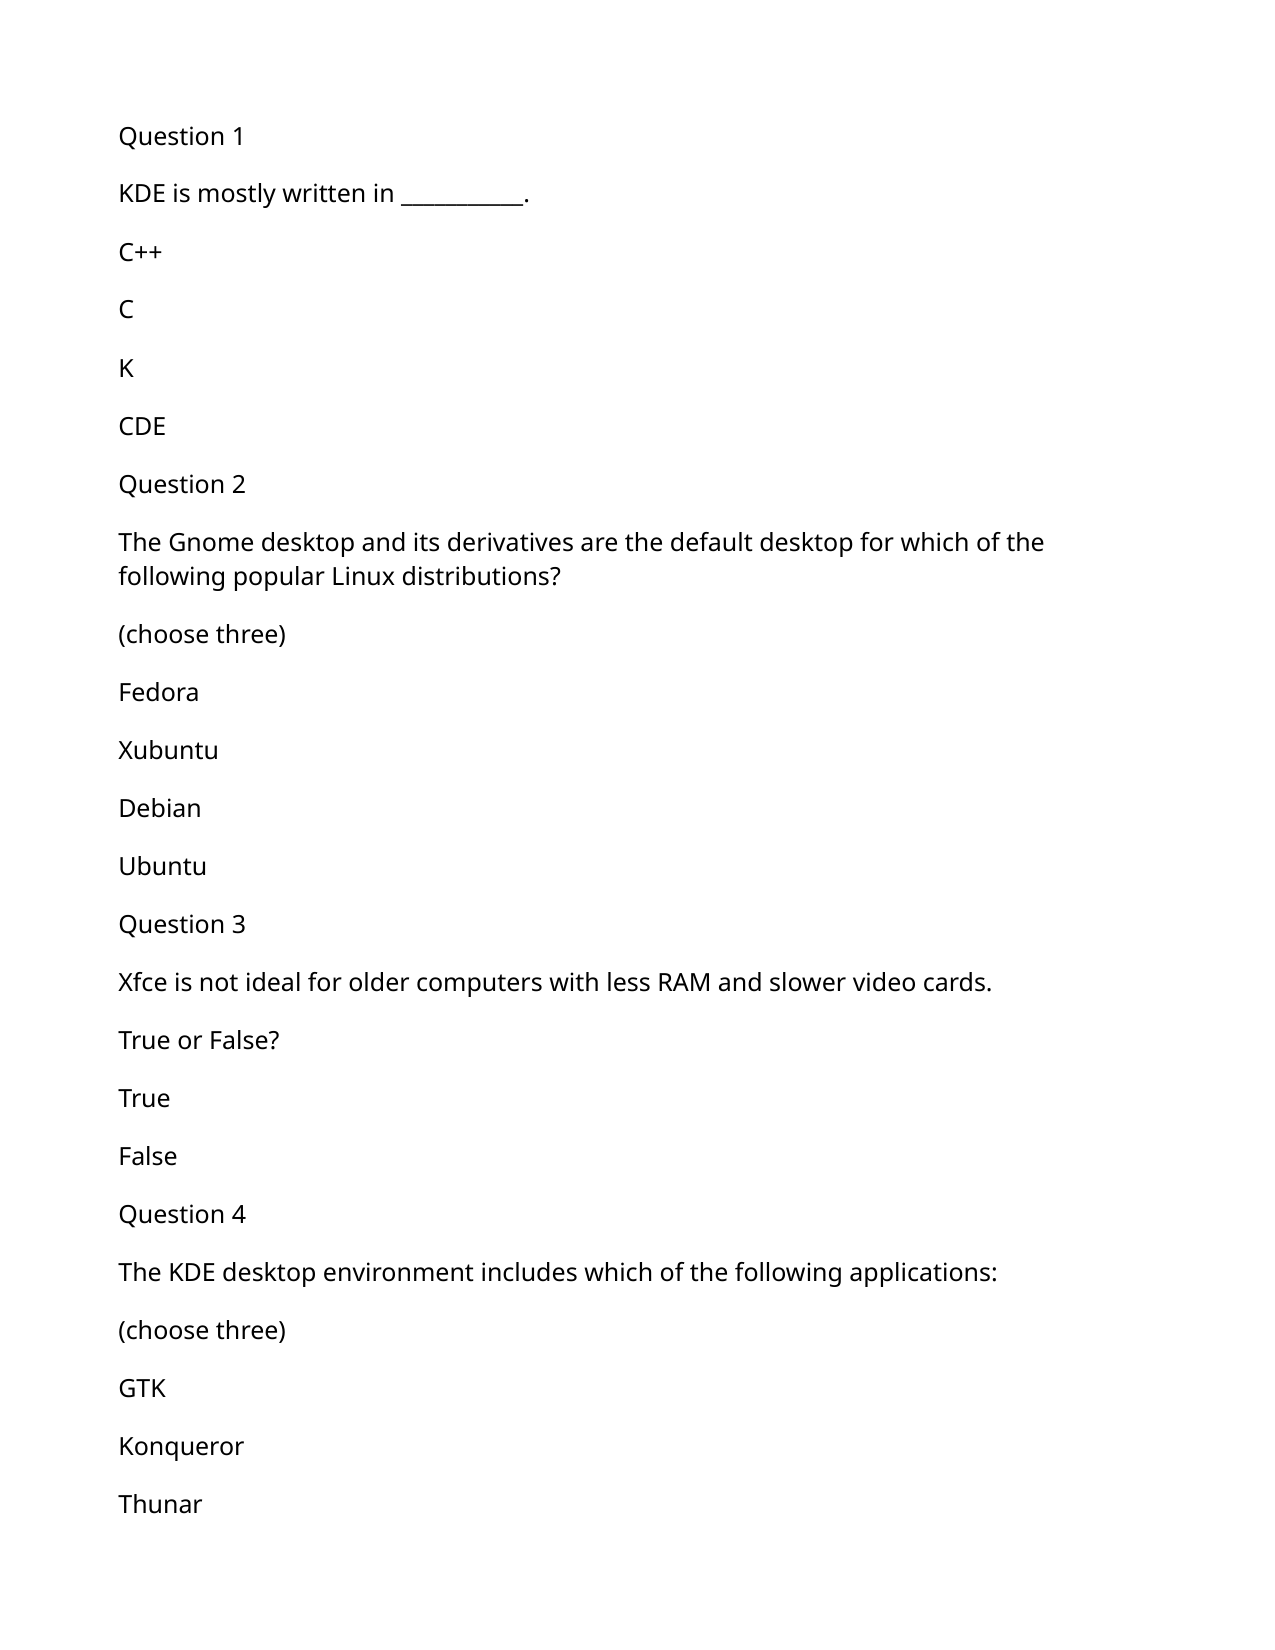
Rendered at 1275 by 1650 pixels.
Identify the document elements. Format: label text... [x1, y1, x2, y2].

text (choose three) [118, 616, 1157, 650]
text The KDE desktop environment includes which of the following applications: [118, 1254, 1157, 1289]
text Ubuntu [118, 848, 1157, 882]
text Question 1 [118, 118, 1157, 152]
text True [118, 1081, 1157, 1114]
text False [118, 1138, 1157, 1173]
text Question 2 [118, 466, 1157, 500]
text Xfce is not ideal for older computers with less RAM and slower video cards. [118, 964, 1157, 998]
text The Gnome desktop and its derivatives are the default desktop for which of the following popular Linux distributions? [118, 524, 1157, 592]
text Konqueror [118, 1429, 1157, 1463]
text GTK [118, 1371, 1157, 1405]
text Question 4 [118, 1197, 1157, 1231]
text KDE is mostly written in ___________. [118, 176, 1157, 210]
text Thunar [118, 1487, 1157, 1521]
text CDE [118, 408, 1157, 442]
text Question 3 [118, 906, 1157, 941]
text C [118, 292, 1157, 326]
text Fedora [118, 674, 1157, 708]
text K [118, 350, 1157, 384]
text True or False? [118, 1022, 1157, 1057]
text C++ [118, 234, 1157, 268]
text Xubuntu [118, 732, 1157, 766]
text (choose three) [118, 1313, 1157, 1347]
text Debian [118, 790, 1157, 824]
